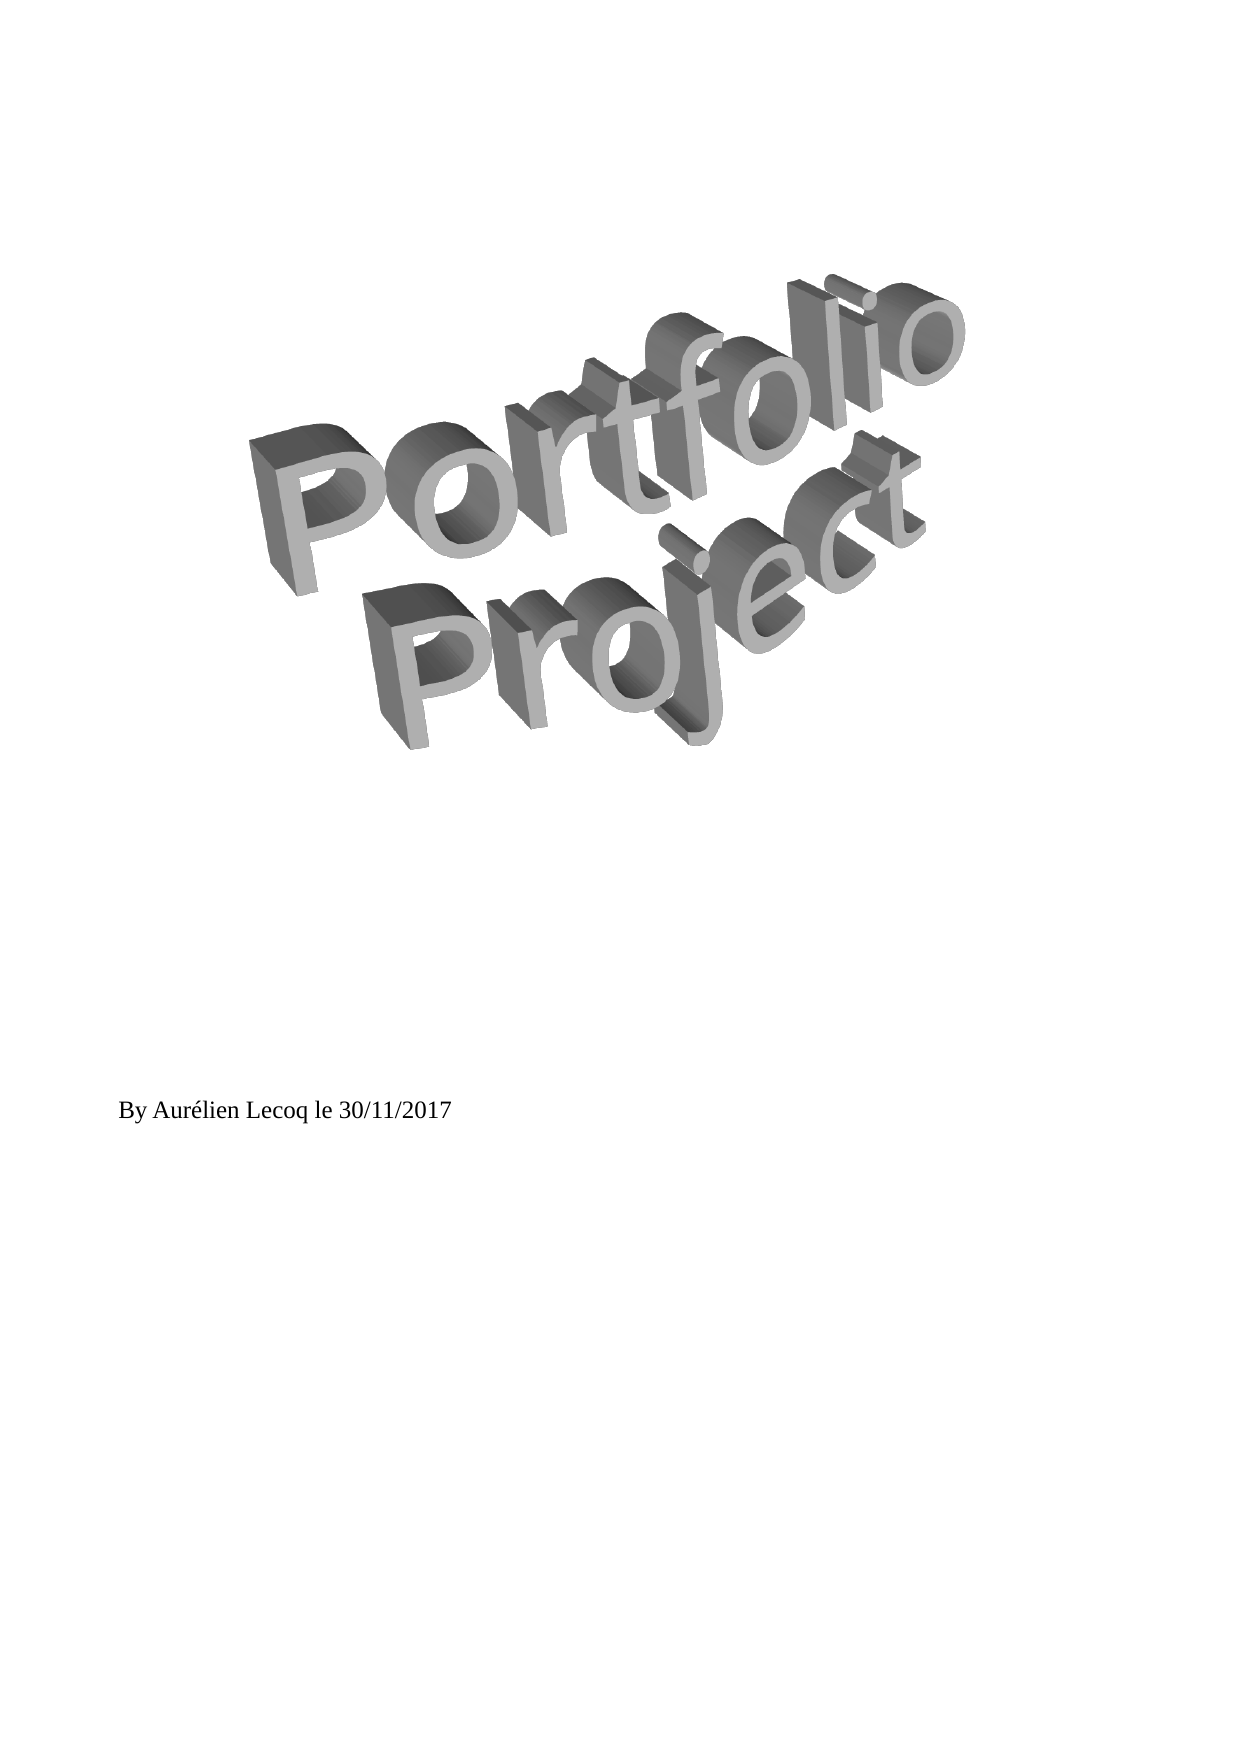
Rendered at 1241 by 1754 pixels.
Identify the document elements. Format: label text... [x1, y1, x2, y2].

text By Aurélien Lecoq le 30/11/2017 [118, 1096, 1122, 1124]
